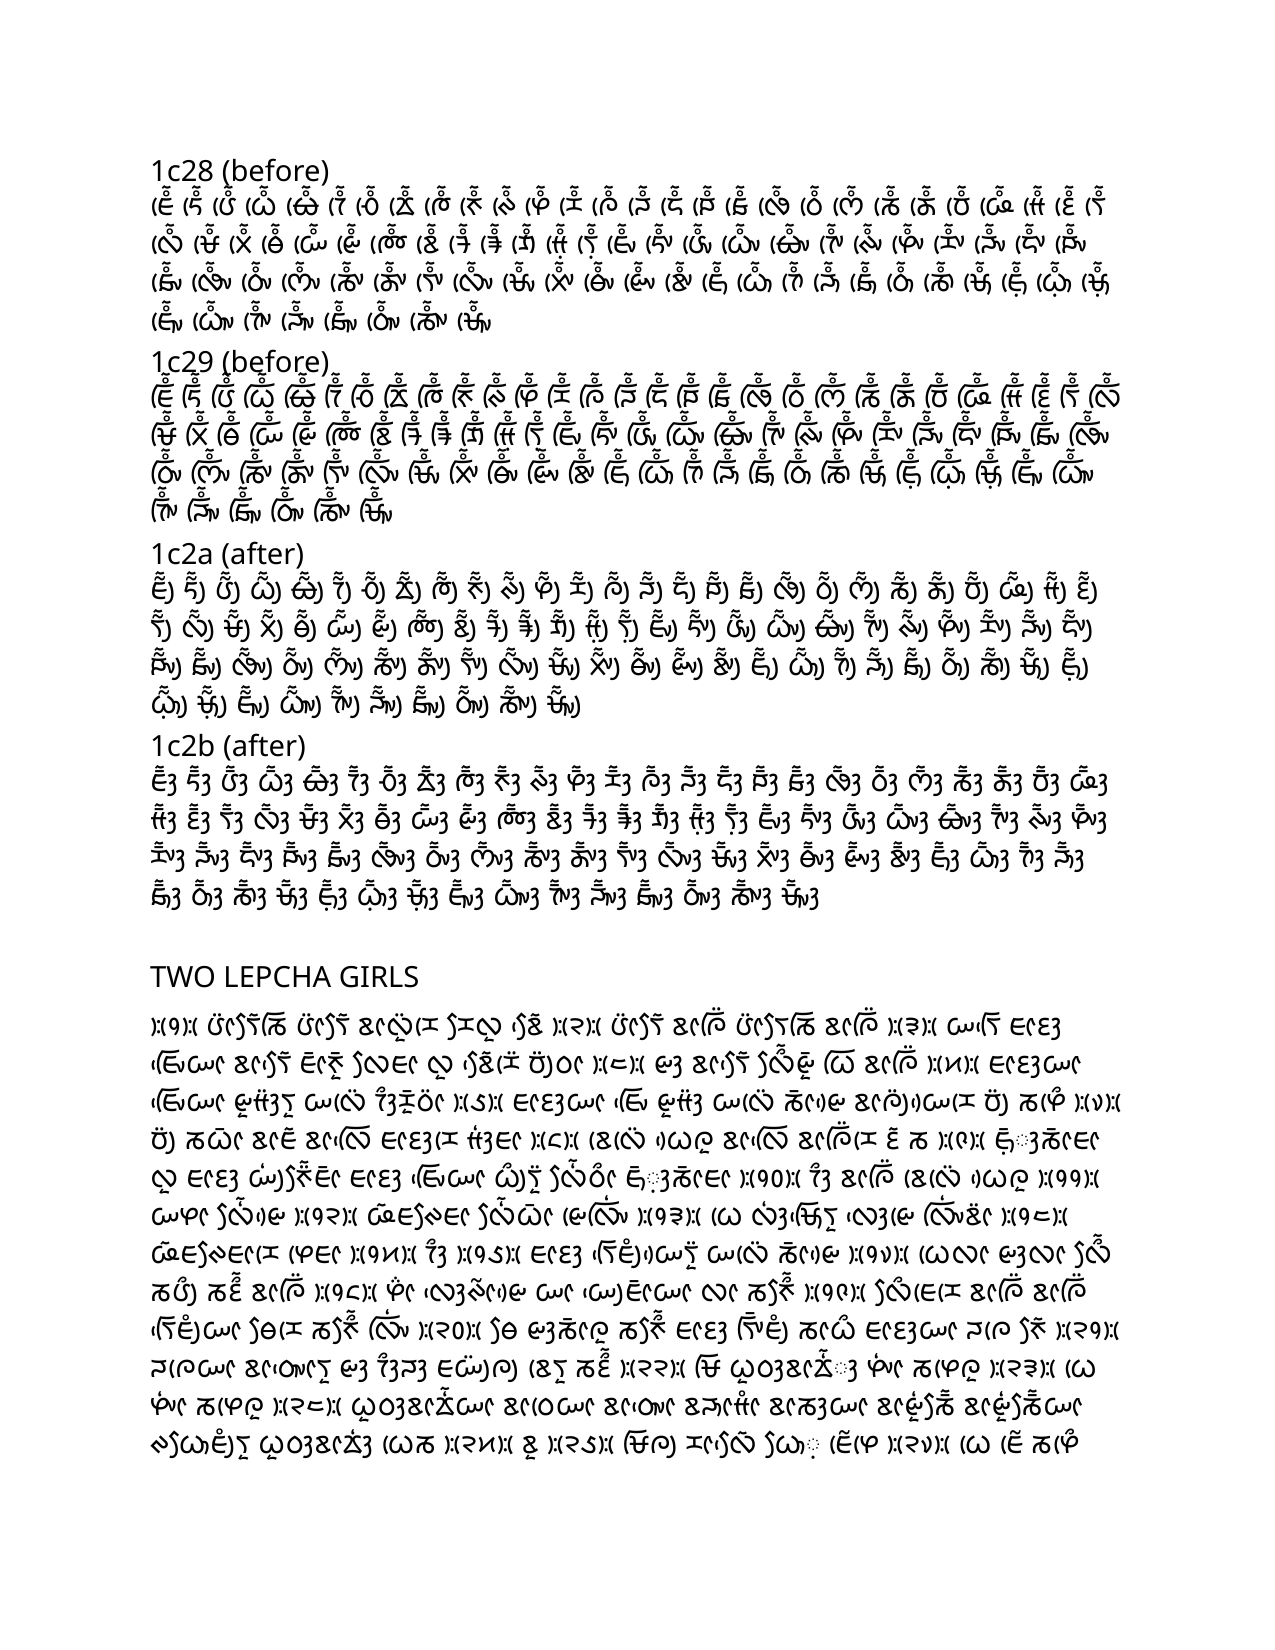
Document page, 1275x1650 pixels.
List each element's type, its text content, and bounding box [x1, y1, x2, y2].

text ᰿᱁᰿ ᰂᰦᰮᰛᰧᰶᰕᰩ ᰂᰦᰮᰛᰧᰶ ᰣᰦᰜᰬᰮᰌᰨ ᰌᰧᰜᰬ ᰣᰧᰵᰶ ᰿᱂᰿ ᰂᰦᰮᰛᰧᰶ ᰣᰦᰍᰩᰮ ᰂᰦᰮᰛᰧᰕᰩ ᰣᰦᰍᰩᰮ ᰿᱃᰿ ᰠᰛᰩᰵ ᰀᰦᰚᰫ ᰀᰤᰩᰵᰠᰦ ᰣᰦᰛᰧᰵᰶ ᰀᰦᰳᰉᰬᰳ ᰜᰧᰀᰦ ᰜᰬ ᰣᰧᰵᰶᰌᰨᰮ ᰗᰪᰮᰓᰦ ᰿᱄᰿ ᰡᰫ ᰣᰦᰛᰧᰵᰶ ᰜᰧᰰᰶᰡᰬᰳ ᰃᰩ ᰣᰦᰍᰩᰮ ᰿᱅᰿ ᰀᰦᰚᰫᰠᰦ ᰀᰤᰩᰵᰠᰦ ᰡᰬᰙᰫᰮᰛᰬ ᰠᰜᰨᰮ ᰅᰫᰰᰌᰬᰳᰓᰦᰮ ᰿᱆᰿ ᰀᰦᰚᰫᰠᰦ ᰀᰤᰩᰵ ᰡᰬᰙᰫᰮ ᰠᰜᰨᰮ ᰕᰦᰳᰡᰴ ᰣᰦᰍᰪᰮᰠᰴᰌᰨ ᰗᰪᰮ ᰕᰋᰨᰰ ᰿᱇᰿ ᰗᰪᰮ ᰕᰃᰦᰳ ᰣᰦᰀᰶ ᰣᰦᰜᰩᰵ ᰀᰦᰚᰫᰌᰨ ᰙᰫᰭᰀᰦ ᰿᱈᰿ ᰣᰨᰜᰨᰮ ᰃᰴᰍᰬ ᰣᰦᰜᰩᰵ ᰣᰦᰍᰩᰮᰌᰨ ᰚᰶ ᰕ ᰿᱉᰿ ᰀ᰷ᰥᰳᰫᰕᰦᰳᰀᰦ ᰜᰬ ᰀᰦᰚᰫ ᰠᰪᰭᰉᰧᰮᰶᰀᰦᰳ ᰀᰦᰚᰫ ᰀᰤᰩᰵᰠᰦ ᰃᰪᰰᰛᰬᰮ ᰜᰧᰭᰶᰓᰦᰰ ᰀᰥᰳ᰷ᰫᰕᰦᰳᰀᰦ ᰿᱁᱀᰿ ᰅᰫᰰ ᰣᰦᰍᰩᰮ ᰣᰨᰜᰨᰮ ᰃᰴᰍᰬ ᰿᱁᱁᰿ ᰠᰋᰦ ᰜᰧᰭᰶᰡᰴ ᰿᱁᱂᰿ ᰘᰶᰀᰊᰧᰀᰦ ᰜᰧᰭᰶᰃᰦᰳ ᰡᰨᰜᰤᰩᰭ ᰿᱁᱃᰿ ᰃᰨ ᰜᰫᰭᰝᰥᰩᰵᰛᰬ ᰜᰫᰵᰡᰨ ᰜᰤᰩᰭᰣᰦᰮ ᰿᱁᱄᰿ ᰘᰶᰀᰊᰧᰀᰦᰌᰨ ᰋᰨᰀᰦ ᰿᱁᱅᰿ ᰅᰫᰰ ᰿᱁᱆᰿ ᰀᰦᰚᰫ ᰛᰩᰵᰀᰪᰱᰠᰴᰛᰬᰮ ᰠᰜᰨᰮ ᰕᰦᰳᰡᰴ ᰿᱁᱇᰿ ᰃᰨᰜᰦ ᰡᰫᰜᰦ ᰜᰧᰰᰶ ᰕᰂᰪᰰ ᰕᰚᰰᰶ ᰣᰦᰍᰩᰮ ᰿᱁᱈᰿ ᰋᰦᰯ ᰜᰫᰵᰊᰦᰲᰡᰴ ᰠᰦ ᰠᰪᰵᰀᰦᰳᰠᰦ ᰜᰦ ᰕᰉᰧᰰᰶ ᰿᱁᱉᰿ ᰜᰧᰰᰀᰨᰌᰨ ᰣᰦᰍᰩᰮ ᰣᰦᰍᰩᰮ ᰛᰩᰵᰀᰪᰱᰠᰦ ᰟᰧᰌᰨ ᰕᰉᰧᰰᰶ ᰜᰤᰩᰭ ᰿᱂᱀᰿ ᰟᰧ ᰡᰫᰕᰦᰳᰍᰬ ᰕᰉᰧᰰᰶ ᰀᰦᰚᰫ ᰛᰤᰩᰳᰀᰪᰱ ᰕᰦᰃᰰ ᰀᰦᰚᰫᰠᰦ ᰎᰍᰨ ᰉᰧᰶ ᰿᱂᱁᰿ ᰎᰍᰨᰠᰦ ᰣᰦᰓᰥᰤᰦᰵᰛᰬ ᰡᰫ ᰅᰫᰰᰎᰫ ᰀᰠᰪᰮᰍᰪ ᰣᰨᰛᰬ ᰕᰚᰰᰶ ᰿᱂᱂᰿ ᰝᰩ ᰃᰬᰓᰫᰣᰦᰇᰭᰶᰫ ᰋᰤᰦᰭ ᰕᰋᰨᰍᰬ ᰿᱂᱃᰿ ᰃᰨ ᰋᰤᰦᰭ ᰕᰋᰨᰍᰬ ᰿᱂᱄᰿ ᰃᰬᰓᰫᰣᰦᰇᰭᰶᰠᰦ ᰣᰦᰓᰨᰠᰦ ᰣᰦᰓᰥᰤᰦᰵ ᰣᰎᰥᰦᰙᰦᰱ ᰣᰦᰕᰫᰠᰦ ᰣᰦᰡᰬᰭᰕᰧᰳᰶ ᰣᰦᰡᰬᰭᰕᰧᰳᰶᰠᰦ ᰊᰃᰥᰧᰀᰪᰱᰛᰬ ᰃᰬᰓᰫᰣᰦᰇᰫᰭ ᰃᰨᰕ ᰿᱂᱅᰿ ᰣᰬ ᰿᱂᱆᰿ ᰝᰩᰍᰪ ᰌᰦᰜᰧᰵᰶ ᰃᰥᰧ᰷ ᰀᰨᰲᰋᰨ ᰿᱂᱇᰿ ᰃᰨ ᰀᰨᰲ ᰕᰋᰨᰰ ᰣᰦᰍᰩᰮ ᰿᱂᱈᰿ ᰌᰦᰮᰠᰦᰵᰃᰥᰧ᰷ ᰀᰨᰲᰋᰨ ᰿᱂᱉᰿ ᰃᰨ ᰠᰓᰦᰜᰦ ᰍᰩᰵ ᰕᰦᰋᰰ ᰣᰦᰆᰦ ᰿᱃᱀᰿ ᰀᰦᰚᰫᰌᰨ ᰌᰔᰧᰵ ᰀᰤᰩᰵᰀᰦᰜᰦ ᰃᰬᰓᰫ ᰣᰦᰇᰫᰭ ᰠᰦ ᰃᰥᰧ᰷ ᰉᰧᰰᰶᰣᰦᰮ ᰿᱃᱁᰿ ᰠᰓᰦᰌᰨ ᰿᱃᱂᰿ ᰠᰃᰩᰲᰀᰦ ᰣᰫᰰᰋᰧᰭᰶ ᰜᰤᰦᰵ ᰿᱃᱃᰿ ᰣᰦᰍᰩᰮ ᰝᰩ ᰀᰨᰲ ᰝᰦᰳᰋᰨ ᰿᱃᱄᰿ ᰃᰨ ᰀᰨᰲ ᰿᱃᱅᰿ ᰃᰨ ᰍᰩᰵ ᰕᰋᰨᰰ ᰣᰨᰓᰦᰜᰦ ᰿᱃᱆᰿ ᰀᰦᰮ ᰀᰨᰲᰡᰴ ᰜᰦᰕᰦᰳ ᰜᰬ ᰝᰩ ᰀᰤᰩᰵᰀᰦ ᰿᱃᱇᰿ ᰣᰦᰜᰩᰵ ᰃᰨ ᰀᰨᰲᰡᰨ ᰣᰦᰍᰩᰮ ᰿᱃᱈᰿ ᰀᰤᰩᰵ ᰀᰤᰩᰵᰀᰦ ᰡᰫ ᰅᰫᰰᰓᰦᰮ ᰀᰦᰮ ᰅᰭᰶ ᰃᰦᰳ ᰀᰦᰚᰫ ᰿᱃᱉᰿ ᰣᰦᰜᰩᰵᰛᰬᰍᰪ ᰃᰨ ᰀᰨᰲᰡᰨ ᰣᰦᰍᰩᰮ ᰿᱄᱀᰿ ᰛᰩᰵᰀᰪᰱᰠᰴ ᰠᰦ ᰀ᰷ᰥᰳᰫᰛᰬ ᰃᰪᰰ ᰆᰦ ᰀᰦᰳᰣᰦᰱ ᰅᰫᰰᰃᰦᰳ ᰿᱄᱁᰿ ᰀᰦᰒᰧᰭᰶᰍᰪ ᰙᰫᰭᰡᰴ ᰀᰦᰒᰧᰭᰶᰍᰪ ᰕᰙᰫᰭᰡᰴ ᰣᰨᰜᰨᰮ ᰠᰦᰭᰆᰧᰵᰶ ᰕᰅᰫᰰ ᰀᰦᰳᰍᰪ ᰣᰦᰋᰨᰵ ᰝᰥᰫᰱ ᰃᰴ ᰃᰪᰰᰍᰪ ᰝᰥᰫᰱ ᰃᰦᰳ ᰿᱄᱂᰿ ᰣᰦᰍᰩᰮ ᰃᰨ ᰕᰂᰪᰰᰡᰨᰜᰤᰩᰭᰣᰦᰮ ᰿᱄᱃᰿ ᰝᰩ ᰕᰂᰪᰰ ᰜᰧᰍᰪ ᰕᰅᰫᰰ ᰿᱄᱄᰿ ᰝᰩ ᰛᰩᰵ ᰚᰦᰵᰍᰬ ᰜᰫᰮᰀᰪᰱ ᰿᱄᱅᰿ ᰃᰨ ᰛᰩᰵ ᰃᰨ ᰛᰩᰵᰀᰪᰱᰌᰨ ᰿᱄᱆᰿ ᰣᰦᰌᰨᰠᰦ ᰀᰫᰕᰧᰵᰶ ᰡᰫ ᰿᱄᱇᰿ ᰀᰠᰪᰠᰦ ᰣᰦᰣᰧᰊᰦᰕᰧᰳᰶ ᰛᰩᰵᰀᰪᰱ ᰿᱄᱈᰿ ᰝᰩ ᰛᰩᰵᰀᰪᰱ ᰡᰫᰕᰦᰳᰍᰬ ᰎᰧ ᰛᰩᰵᰀᰪᰱ ᰕᰃᰨᰰ ᰃᰴ ᰿᱄᱉᰿ ᰣᰦᰍᰩᰮᰠᰦ ᰀᰫᰕᰧᰵᰶ ᰡᰫ ᰃᰩ ᰿᱅᱀᰿ ᰀᰠᰪᰠᰦ ᰣᰩᰵᰕᰧᰳᰶ ᰛᰩᰵᰀᰪᰱ ᰿᱅᱁᰿ ᰣᰦᰍᰩᰮᰠᰦ ᰀᰫᰕᰧᰵᰶ ᰃᰨ ᰠᰛᰩᰵᰌᰨ ᰌᰤᰨᰕ ᰿᱅᱂᰿ ᰝᰩᰍᰪ ᰀᰠᰪᰠᰦ ᰀᰫᰕᰧᰵᰶ ᰠᰛᰩᰵᰌᰨ ᰚᰮᰶᰓᰫ ᰝᰩ ᰣᰦᰆᰦᰜᰦ ᰃᰬᰭ ᰃᰦᰳ ᰛᰩᰵ ᰕᰦᰚᰬᰯ ᰠᰪᰭᰌᰪᰮᰀᰦ ᰿᱅᱃᰿ ᰀᰦᰚᰫ ᰣᰦᰜᰩᰵ ᰣᰦᰜᰨᰮ ᰓᰦᰮᰍᰪ ᰕᰅᰫᰰ ᰿᱅᱄᰿ ᰀᰤᰩᰵᰀᰦ ᰅᰭᰶ ᰃᰦᰳ ᰛᰩᰵᰀᰪᰱᰠᰴ ᰠᰓᰦᰠᰓᰦ ᰗᰩᰮᰣᰦᰮ ᰠᰓᰦ ᰓᰥᰦᰮᰣᰦᰮ ᰿᱅᱅᰿ ᰣᰦᰜᰩᰵ ᰝᰩ ᰃᰨ ᰕᰚᰰᰶ ᰜᰧᰍᰪ ᰕᰜᰧᰰᰶ ᰿᱅᱆᰿ ᰀᰦᰚᰫ ᰀᰨᰲᰍᰪ ᰜᰩᰮᰍᰪ ᰛᰩᰵᰀᰪᰱᰠᰦ ᰠᰦᰭᰗᰪᰮ ᰊᰤᰵᰶᰠᰦ ᰋᰤᰦᰭᰀᰦ ᰣᰦᰕᰫᰠᰦ ᰌᰫᰵᰃᰧᰳᰶ ᰜᰦ ᰗᰪᰮᰀᰦ ᰣᰦᰓᰥᰤᰦᰵ ᰕ ᰀᰤᰩᰯᰍᰬᰀᰦ ᰿᱅᱇᰿ ᰀᰦᰚᰫ ᰛᰩᰵᰀᰪᰱᰛᰬ ᰠᰦᰓᰦᰍᰪ ᰣᰧᰳᰶ ᰿᱅᱈᰿ ᰆᰫᰍᰪ ᰿᱅᱉᰿ ᰝᰩ ᰋᰤᰦᰭᰣᰦᰮ ᰿᱆᱀᰿ ᰣᰨᰛᰬ ᰃᰨ ᰣᰦᰕᰫᰓᰨᰍᰪ ᰀᰦᰮᰀᰦᰮ ᰌᰪᰰᰣᰦᰮᰋᰨᰍᰪ ᰜᰧ ᰕᰦ ᰿᱆᱁᰿ ᰀᰦᰚᰫ ᰛᰩᰵᰀᰪᰱᰠᰦ ᰊᰰᰶᰀᰦ ᰣᰦᰜᰨᰮ ᰙᰫᰭᰍᰪ ᰣᰦᰛᰤᰫᰮ ᰅᰫᰰᰍᰪ ᰿᱆᱂᰿ ᰀᰦᰚᰫ ᰊᰤᰵᰶ ᰃᰪᰰ ᰀᰤᰩᰵᰀᰦ ᰀᰨᰲᰀᰦ ᰿᱆᱃᰿ ᰅᰫᰰ ᰣᰦᰍᰩᰮ ᰀᰨᰲᰀᰦ ᰣᰦᰜᰩᰵ ᰿᰿ [150, 1009, 1125, 1465]
text 1c28 (before) [150, 150, 1125, 190]
text ᰀᰪᰲᰶ ᰁᰪᰲᰶ ᰂᰪᰲᰶ ᰃᰪᰲᰶ ᰄᰪᰲᰶ ᰅᰪᰲᰶ ᰆᰪᰲᰶ ᰇᰪᰲᰶ ᰈᰪᰲᰶ ᰉᰪᰲᰶ ᰊᰪᰲᰶ ᰋᰪᰲᰶ ᰌᰪᰲᰶ ᰍᰪᰲᰶ ᰎᰪᰲᰶ ᰏᰪᰲᰶ ᰐᰪᰲᰶ ᰑᰪᰲᰶ ᰒᰪᰲᰶ ᰓᰪᰲᰶ ᰔᰪᰲᰶ ᰕᰪᰲᰶ ᰖᰪᰲᰶ ᰗᰪᰲᰶ ᰘᰪᰲᰶ ᰙᰪᰲᰶ ᰚᰪᰲᰶ ᰛᰪᰲᰶ ᰜᰪᰲᰶ ᰝᰪᰲᰶ ᰞᰪᰲᰶ ᰟᰪᰲᰶ ᰠᰪᰲᰶ ᰡᰪᰲᰶ ᰢᰪᰲᰶ ᰣᰪᰲᰶ ᱍᰪᰲᰶ ᱎᰪᰲᰶ ᱏᰪᰲᰶ ᰙ᰷ᰪᰲᰶ ᰛ᰷ᰪᰲᰶ ᰀᰤᰪᰲᰶ ᰁᰤᰪᰲᰶ ᰂᰤᰪᰲᰶ ᰃᰤᰪᰲᰶ ᰄᰤᰪᰲᰶ ᰅᰤᰪᰲᰶ ᰊᰤᰪᰲᰶ ᰋᰤᰪᰲᰶ ᰌᰤᰪᰲᰶ ᰎᰤᰪᰲᰶ ᰏᰤᰪᰲᰶ ᰐᰤᰪᰲᰶ ᰑᰤᰪᰲᰶ ᰒᰤᰪᰲᰶ ᰓᰤᰪᰲᰶ ᰔᰤᰪᰲᰶ ᰕᰤᰪᰲᰶ ᰖᰤᰪᰲᰶ ᰛᰤᰪᰲᰶ ᰜᰤᰪᰲᰶ ᰝᰤᰪᰲᰶ ᰞᰤᰪᰲᰶ ᰟᰤᰪᰲᰶ ᰡᰤᰪᰲᰶ ᰣᰤᰪᰲᰶ ᰀᰥᰪᰲᰶ ᰃᰥᰪᰲᰶ ᰅᰥᰪᰲᰶ ᰎᰥᰪᰲᰶ ᰑᰥᰪᰲᰶ ᰓᰥᰪᰲᰶ ᰕᰥᰪᰲᰶ ᰝᰥᰪᰲᰶ ᰀ᰷ᰥᰪᰲᰶ ᰃ᰷ᰥᰪᰲᰶ ᰝ᰷ᰥᰪᰲᰶ ᰀᰥᰤᰪᰲᰶ ᰃᰥᰤᰪᰲᰶ ᰅᰥᰤᰪᰲᰶ ᰎᰥᰤᰪᰲᰶ ᰑᰥᰤᰪᰲᰶ ᰓᰥᰤᰪᰲᰶ ᰕᰥᰤᰪᰲᰶ ᰝᰥᰤᰪᰲᰶ [150, 573, 1125, 725]
text 1c2b (after) [150, 725, 1125, 765]
text 1c2a (after) [150, 533, 1125, 573]
text ᰀᰨᰱᰶ ᰁᰨᰱᰶ ᰂᰨᰱᰶ ᰃᰨᰱᰶ ᰄᰨᰱᰶ ᰅᰨᰱᰶ ᰆᰨᰱᰶ ᰇᰨᰱᰶ ᰈᰨᰱᰶ ᰉᰨᰱᰶ ᰊᰨᰱᰶ ᰋᰨᰱᰶ ᰌᰨᰱᰶ ᰍᰨᰱᰶ ᰎᰨᰱᰶ ᰏᰨᰱᰶ ᰐᰨᰱᰶ ᰑᰨᰱᰶ ᰒᰨᰱᰶ ᰓᰨᰱᰶ ᰔᰨᰱᰶ ᰕᰨᰱᰶ ᰖᰨᰱᰶ ᰗᰨᰱᰶ ᰘᰨᰱᰶ ᰙᰨᰱᰶ ᰚᰨᰱᰶ ᰛᰨᰱᰶ ᰜᰨᰱᰶ ᰝᰨᰱᰶ ᰞᰨᰱᰶ ᰟᰨᰱᰶ ᰠᰨᰱᰶ ᰡᰨᰱᰶ ᰢᰨᰱᰶ ᰣᰨᰱᰶ ᱍᰨᰱᰶ ᱎᰨᰱᰶ ᱏᰨᰱᰶ ᰙ᰷ᰨᰱᰶ ᰛ᰷ᰨᰱᰶ ᰀᰤᰨᰱᰶ ᰁᰤᰨᰱᰶ ᰂᰤᰨᰱᰶ ᰃᰤᰨᰱᰶ ᰄᰤᰨᰱᰶ ᰅᰤᰨᰱᰶ ᰊᰤᰨᰱᰶ ᰋᰤᰨᰱᰶ ᰌᰤᰨᰱᰶ ᰎᰤᰨᰱᰶ ᰏᰤᰨᰱᰶ ᰐᰤᰨᰱᰶ ᰑᰤᰨᰱᰶ ᰒᰤᰨᰱᰶ ᰓᰤᰨᰱᰶ ᰔᰤᰨᰱᰶ ᰕᰤᰨᰱᰶ ᰖᰤᰨᰱᰶ ᰛᰤᰨᰱᰶ ᰜᰤᰨᰱᰶ ᰝᰤᰨᰱᰶ ᰞᰤᰨᰱᰶ ᰟᰤᰨᰱᰶ ᰡᰤᰨᰱᰶ ᰣᰤᰨᰱᰶ ᰀᰥᰨᰱᰶ ᰃᰥᰨᰱᰶ ᰅᰥᰨᰱᰶ ᰎᰥᰨᰱᰶ ᰑᰥᰨᰱᰶ ᰓᰥᰨᰱᰶ ᰕᰥᰨᰱᰶ ᰝᰥᰨᰱᰶ ᰀ᰷ᰥᰨᰱᰶ ᰃ᰷ᰥᰨᰱᰶ ᰝ᰷ᰥᰨᰱᰶ ᰀᰥᰤᰨᰱᰶ ᰃᰥᰤᰨᰱᰶ ᰅᰥᰤᰨᰱᰶ ᰎᰥᰤᰨᰱᰶ ᰑᰥᰤᰨᰱᰶ ᰓᰥᰤᰨᰱᰶ ᰕᰥᰤᰨᰱᰶ ᰝᰥᰤᰨᰱᰶ [150, 190, 1125, 342]
text ᰀᰩᰱᰶ ᰁᰩᰱᰶ ᰂᰩᰱᰶ ᰃᰩᰱᰶ ᰄᰩᰱᰶ ᰅᰩᰱᰶ ᰆᰩᰱᰶ ᰇᰩᰱᰶ ᰈᰩᰱᰶ ᰉᰩᰱᰶ ᰊᰩᰱᰶ ᰋᰩᰱᰶ ᰌᰩᰱᰶ ᰍᰩᰱᰶ ᰎᰩᰱᰶ ᰏᰩᰱᰶ ᰐᰩᰱᰶ ᰑᰩᰱᰶ ᰒᰩᰱᰶ ᰓᰩᰱᰶ ᰔᰩᰱᰶ ᰕᰩᰱᰶ ᰖᰩᰱᰶ ᰗᰩᰱᰶ ᰘᰩᰱᰶ ᰙᰩᰱᰶ ᰚᰩᰱᰶ ᰛᰩᰱᰶ ᰜᰩᰱᰶ ᰝᰩᰱᰶ ᰞᰩᰱᰶ ᰟᰩᰱᰶ ᰠᰩᰱᰶ ᰡᰩᰱᰶ ᰢᰩᰱᰶ ᰣᰩᰱᰶ ᱍᰩᰱᰶ ᱎᰩᰱᰶ ᱏᰩᰱᰶ ᰙ᰷ᰩᰱᰶ ᰛ᰷ᰩᰱᰶ ᰀᰤᰩᰱᰶ ᰁᰤᰩᰱᰶ ᰂᰤᰩᰱᰶ ᰃᰤᰩᰱᰶ ᰄᰤᰩᰱᰶ ᰅᰤᰩᰱᰶ ᰊᰤᰩᰱᰶ ᰋᰤᰩᰱᰶ ᰌᰤᰩᰱᰶ ᰎᰤᰩᰱᰶ ᰏᰤᰩᰱᰶ ᰐᰤᰩᰱᰶ ᰑᰤᰩᰱᰶ ᰒᰤᰩᰱᰶ ᰓᰤᰩᰱᰶ ᰔᰤᰩᰱᰶ ᰕᰤᰩᰱᰶ ᰖᰤᰩᰱᰶ ᰛᰤᰩᰱᰶ ᰜᰤᰩᰱᰶ ᰝᰤᰩᰱᰶ ᰞᰤᰩᰱᰶ ᰟᰤᰩᰱᰶ ᰡᰤᰩᰱᰶ ᰣᰤᰩᰱᰶ ᰀᰥᰩᰱᰶ ᰃᰥᰩᰱᰶ ᰅᰥᰩᰱᰶ ᰎᰥᰩᰱᰶ ᰑᰥᰩᰱᰶ ᰓᰥᰩᰱᰶ ᰕᰥᰩᰱᰶ ᰝᰥᰩᰱᰶ ᰀ᰷ᰥᰩᰱᰶ ᰃ᰷ᰥᰩᰱᰶ ᰝ᰷ᰥᰩᰱᰶ ᰀᰥᰤᰩᰱᰶ ᰃᰥᰤᰩᰱᰶ ᰅᰥᰤᰩᰱᰶ ᰎᰥᰤᰩᰱᰶ ᰑᰥᰤᰩᰱᰶ ᰓᰥᰤᰩᰱᰶ ᰕᰥᰤᰩᰱᰶ ᰝᰥᰤᰩᰱᰶ [150, 381, 1125, 533]
text TWO LEPCHA GIRLS [150, 957, 1125, 996]
text 1c29 (before) [150, 342, 1125, 381]
text ᰀᰫᰳᰶ ᰁᰫᰳᰶ ᰂᰫᰳᰶ ᰃᰫᰳᰶ ᰄᰫᰳᰶ ᰅᰫᰳᰶ ᰆᰫᰳᰶ ᰇᰫᰳᰶ ᰈᰫᰳᰶ ᰉᰫᰳᰶ ᰊᰫᰳᰶ ᰋᰫᰳᰶ ᰌᰫᰳᰶ ᰍᰫᰳᰶ ᰎᰫᰳᰶ ᰏᰫᰳᰶ ᰐᰫᰳᰶ ᰑᰫᰳᰶ ᰒᰫᰳᰶ ᰓᰫᰳᰶ ᰔᰫᰳᰶ ᰕᰫᰳᰶ ᰖᰫᰳᰶ ᰗᰫᰳᰶ ᰘᰫᰳᰶ ᰙᰫᰳᰶ ᰚᰫᰳᰶ ᰛᰫᰳᰶ ᰜᰫᰳᰶ ᰝᰫᰳᰶ ᰞᰫᰳᰶ ᰟᰫᰳᰶ ᰠᰫᰳᰶ ᰡᰫᰳᰶ ᰢᰫᰳᰶ ᰣᰫᰳᰶ ᱍᰫᰳᰶ ᱎᰫᰳᰶ ᱏᰫᰳᰶ ᰙ᰷ᰫᰳᰶ ᰛ᰷ᰫᰳᰶ ᰀᰤᰫᰳᰶ ᰁᰤᰫᰳᰶ ᰂᰤᰫᰳᰶ ᰃᰤᰫᰳᰶ ᰄᰤᰫᰳᰶ ᰅᰤᰫᰳᰶ ᰊᰤᰫᰳᰶ ᰋᰤᰫᰳᰶ ᰌᰤᰫᰳᰶ ᰎᰤᰫᰳᰶ ᰏᰤᰫᰳᰶ ᰐᰤᰫᰳᰶ ᰑᰤᰫᰳᰶ ᰒᰤᰫᰳᰶ ᰓᰤᰫᰳᰶ ᰔᰤᰫᰳᰶ ᰕᰤᰫᰳᰶ ᰖᰤᰫᰳᰶ ᰛᰤᰫᰳᰶ ᰜᰤᰫᰳᰶ ᰝᰤᰫᰳᰶ ᰞᰤᰫᰳᰶ ᰟᰤᰫᰳᰶ ᰡᰤᰫᰳᰶ ᰣᰤᰫᰳᰶ ᰀᰥᰫᰳᰶ ᰃᰥᰫᰳᰶ ᰅᰥᰫᰳᰶ ᰎᰥᰫᰳᰶ ᰑᰥᰫᰳᰶ ᰓᰥᰫᰳᰶ ᰕᰥᰫᰳᰶ ᰝᰥᰫᰳᰶ ᰀ᰷ᰥᰫᰳᰶ ᰃ᰷ᰥᰫᰳᰶ ᰝ᰷ᰥᰫᰳᰶ ᰀᰥᰤᰫᰳᰶ ᰃᰥᰤᰫᰳᰶ ᰅᰥᰤᰫᰳᰶ ᰎᰥᰤᰫᰳᰶ ᰑᰥᰤᰫᰳᰶ ᰓᰥᰤᰫᰳᰶ ᰕᰥᰤᰫᰳᰶ ᰝᰥᰤᰫᰳᰶ [150, 765, 1125, 917]
